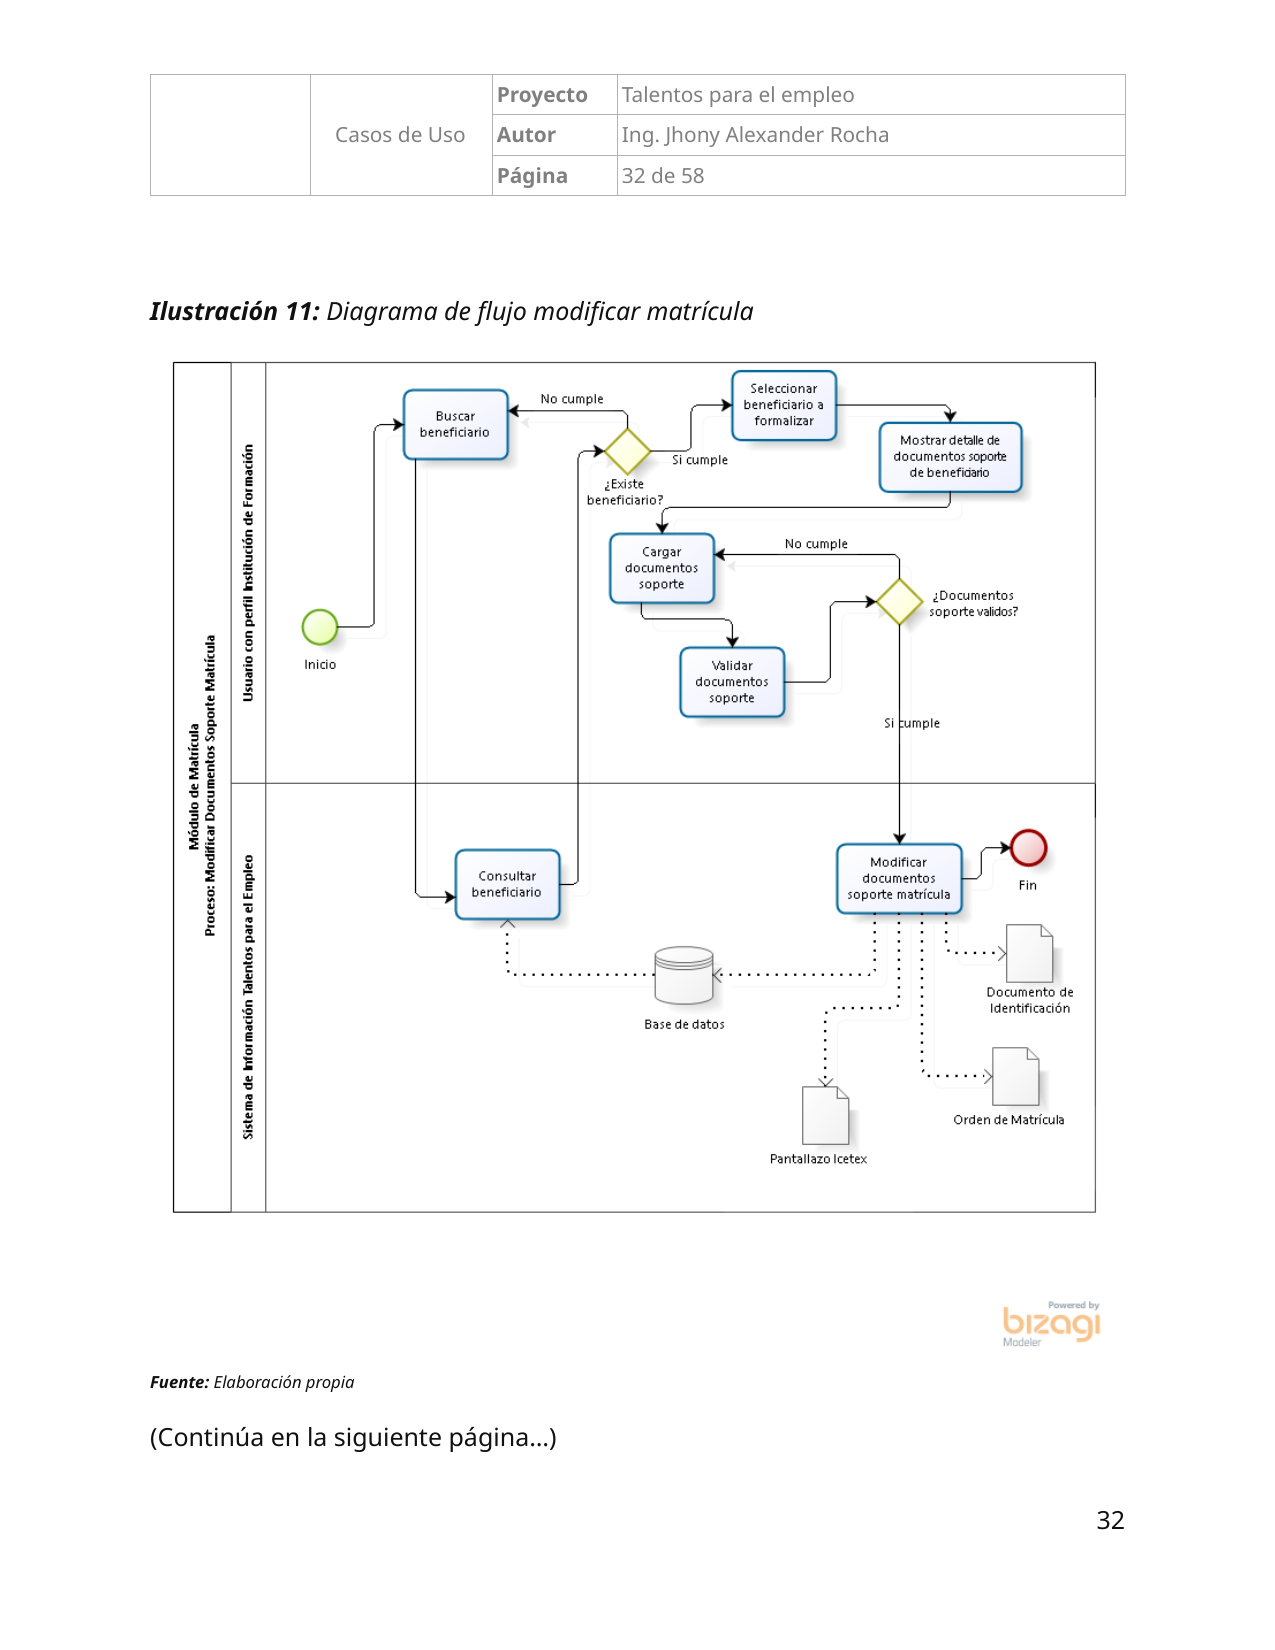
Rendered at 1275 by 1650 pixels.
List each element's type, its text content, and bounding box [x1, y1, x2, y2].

picture [150, 339, 1125, 1360]
text Fuente: Elaboración propia [150, 1360, 1125, 1394]
text Ilustración 11: Diagrama de flujo modificar matrícula [150, 293, 1125, 339]
text (Continúa en la siguiente página…) [150, 1420, 1125, 1454]
